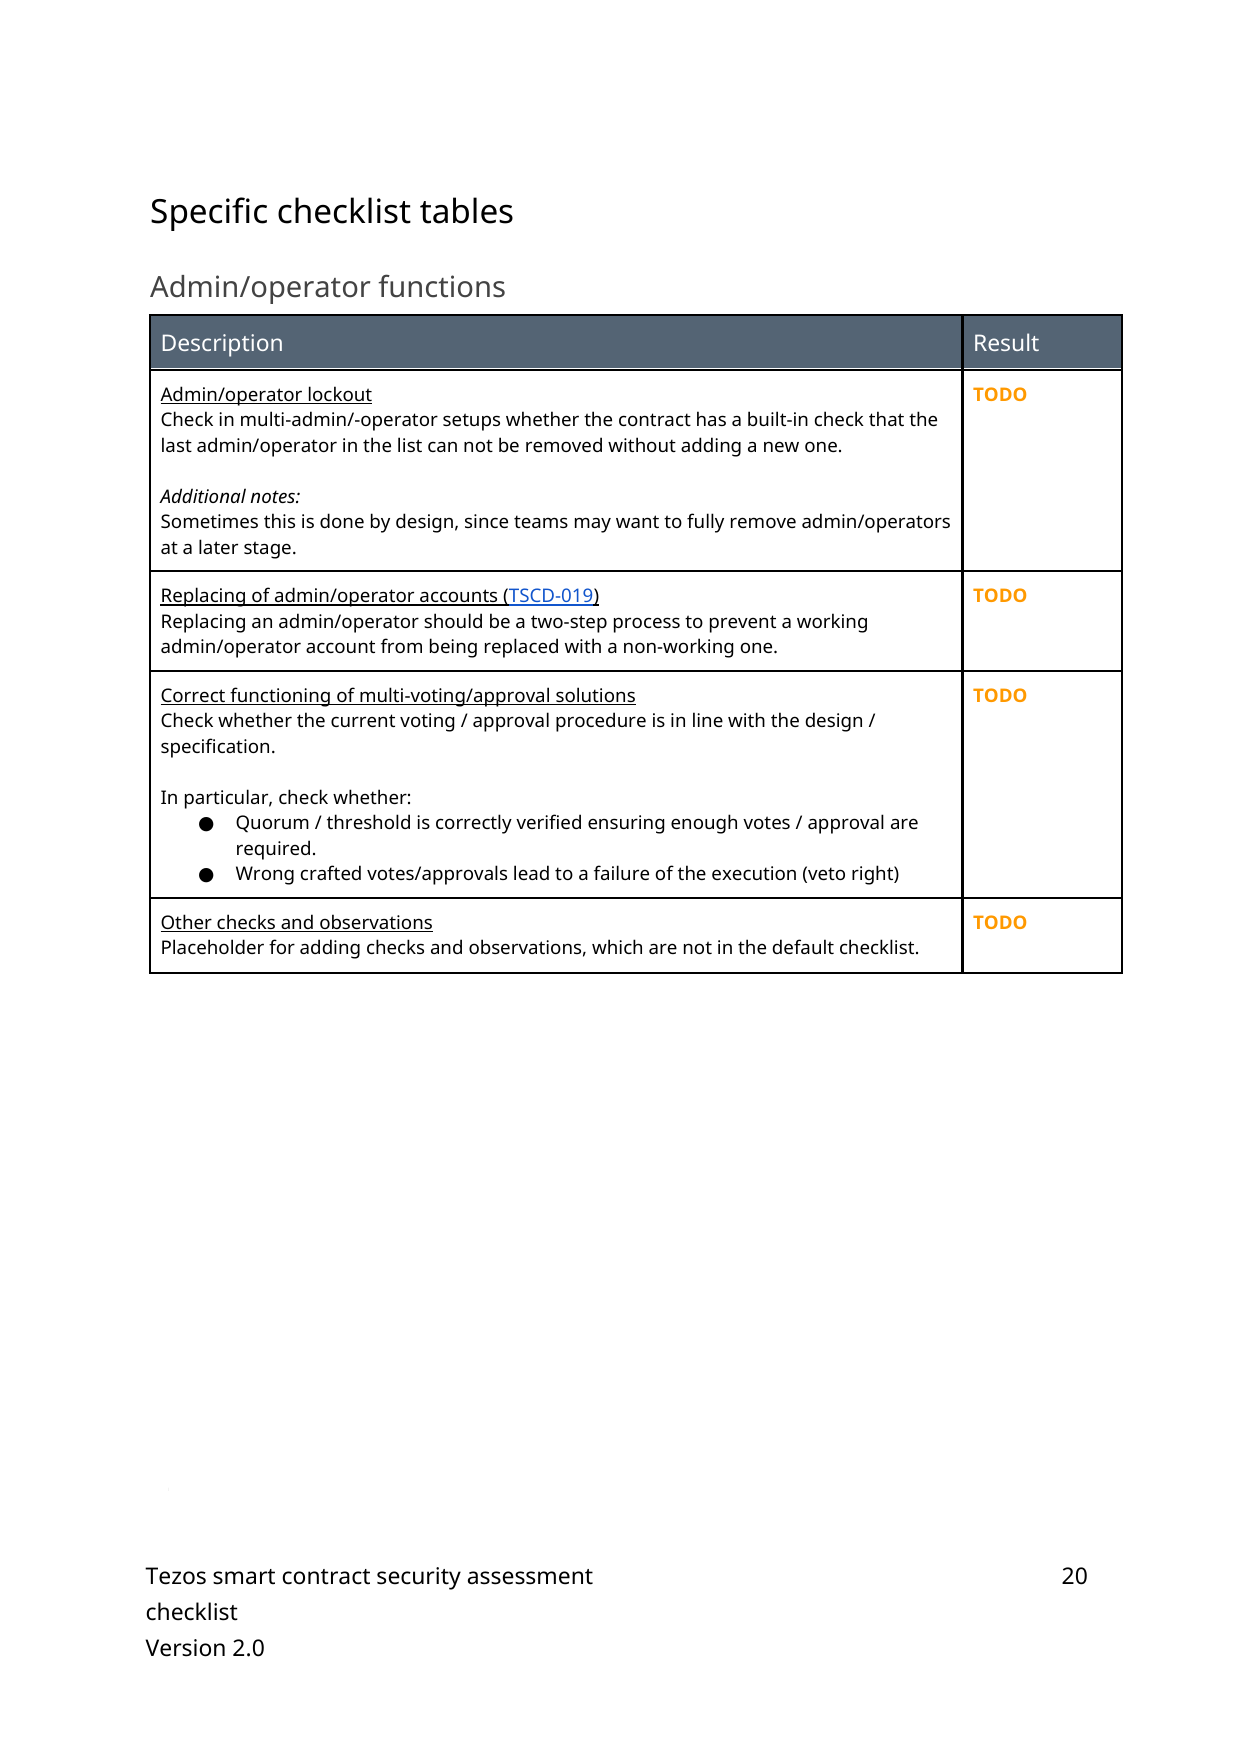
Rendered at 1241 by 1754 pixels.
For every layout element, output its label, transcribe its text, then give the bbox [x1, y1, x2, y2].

table_cell TODO [964, 899, 1121, 972]
table_cell Correct functioning of multi-voting/approval solutions Check whether the current voting / approval procedure is in line with the design / specification. In particular, check whether: Quorum / threshold is correctly verified ensuring enough votes / approval are required. Wrong crafted votes/approvals lead to a failure of the execution (veto right) [151, 672, 961, 897]
table_cell TODO [964, 572, 1121, 669]
table_header Result [964, 316, 1121, 368]
subtitle Specific checklist tables [150, 187, 1090, 233]
table_cell Admin/operator lockout Check in multi-admin/-operator setups whether the contract has a built-in check that the last admin/operator in the list can not be removed without adding a new one. Additional notes: Sometimes this is done by design, since teams may want to fully remove admin/operators at a later stage. [151, 371, 961, 570]
table_cell TODO [964, 672, 1121, 897]
subtitle Admin/operator functions [150, 266, 1090, 306]
table_header Description [151, 316, 961, 368]
table_cell Other checks and observations Placeholder for adding checks and observations, which are not in the default checklist. [151, 899, 961, 972]
table_cell TODO [964, 371, 1121, 570]
table_cell Replacing of admin/operator accounts (TSCD-019) Replacing an admin/operator should be a two-step process to prevent a working admin/operator account from being replaced with a non-working one. [151, 572, 961, 669]
